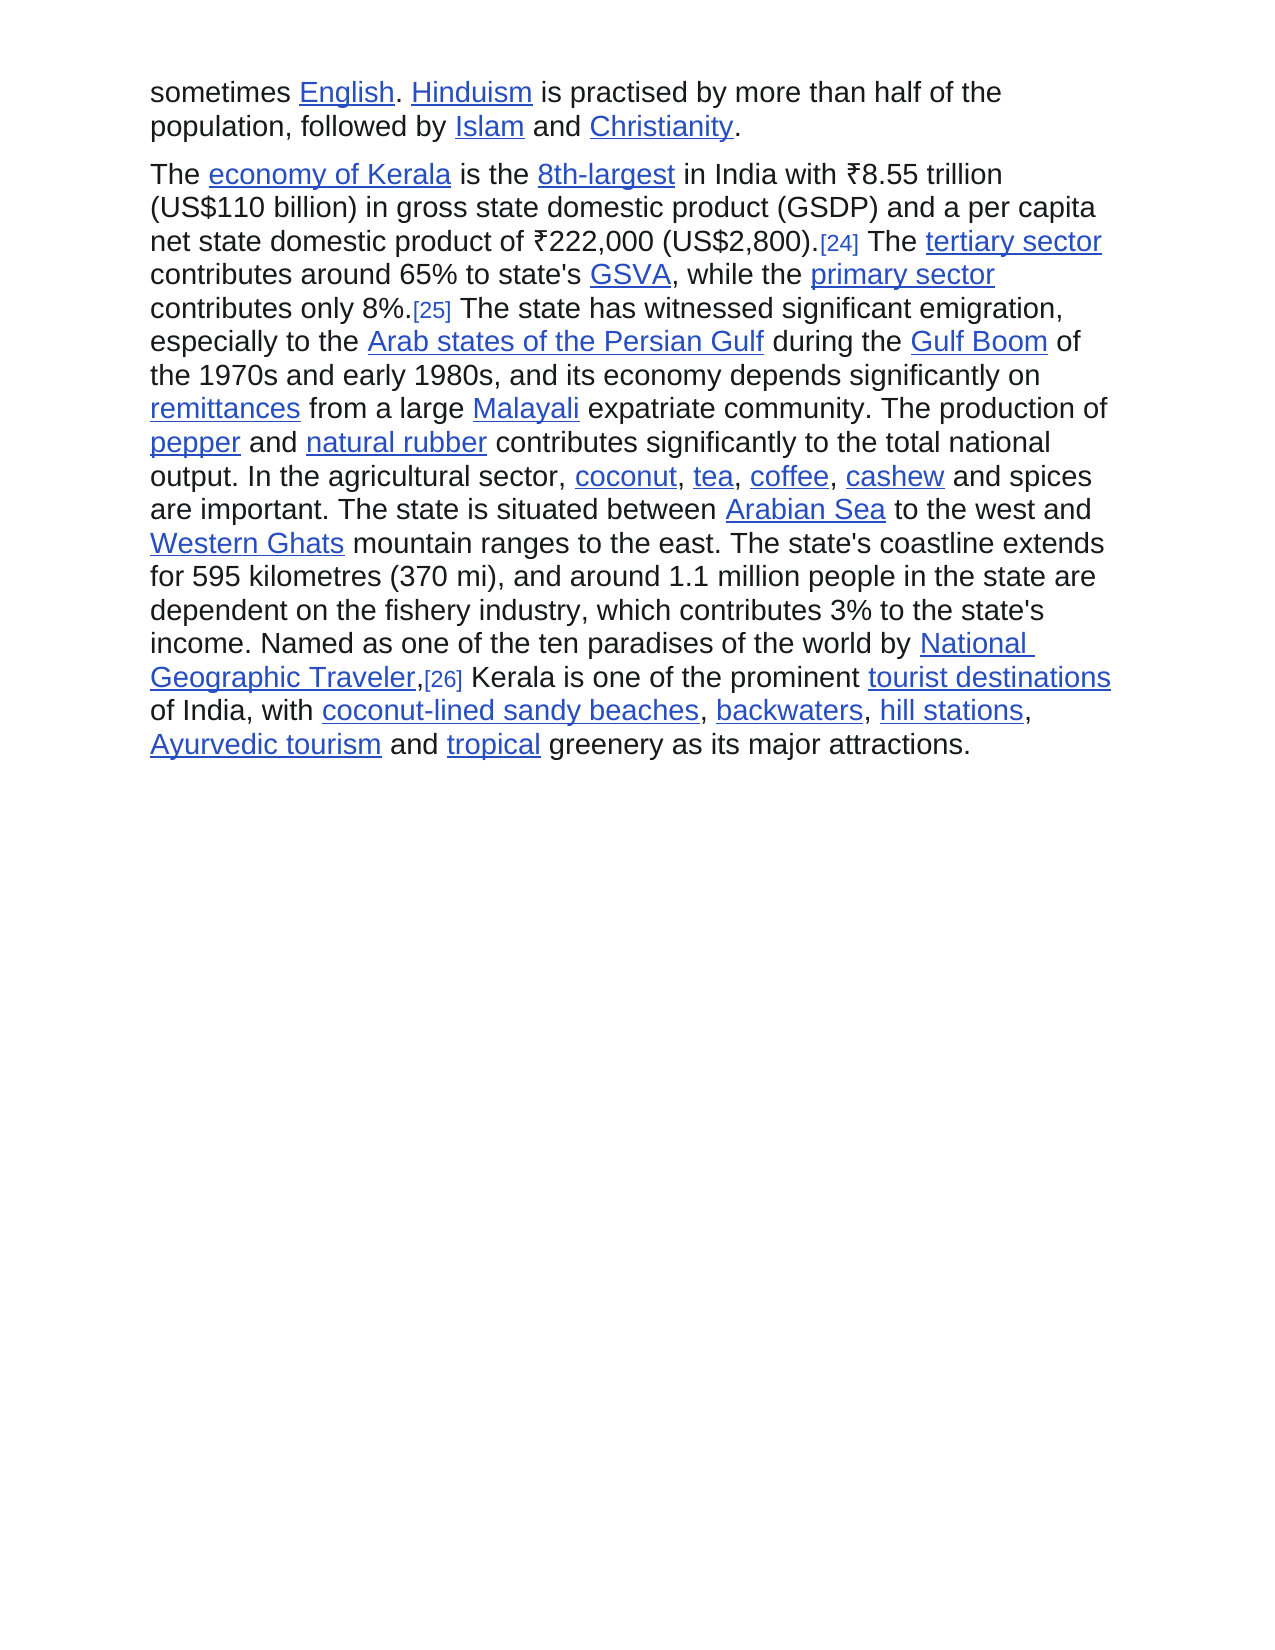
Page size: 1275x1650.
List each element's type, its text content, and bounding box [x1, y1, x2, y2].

text The economy of Kerala is the 8th-largest in India with ₹8.55 trillion (US$110 billion) in gross state domestic product (GSDP) and a per capita net state domestic product of ₹222,000 (US$2,800).[24] The tertiary sector contributes around 65% to state's GSVA, while the primary sector contributes only 8%.[25] The state has witnessed significant emigration, especially to the Arab states of the Persian Gulf during the Gulf Boom of the 1970s and early 1980s, and its economy depends significantly on remittances from a large Malayali expatriate community. The production of pepper and natural rubber contributes significantly to the total national output. In the agricultural sector, coconut, tea, coffee, cashew and spices are important. The state is situated between Arabian Sea to the west and Western Ghats mountain ranges to the east. The state's coastline extends for 595 kilometres (370 mi), and around 1.1 million people in the state are dependent on the fishery industry, which contributes 3% to the state's income. Named as one of the ten paradises of the world by National Geographic Traveler,[26] Kerala is one of the prominent tourist destinations of India, with coconut-lined sandy beaches, backwaters, hill stations, Ayurvedic tourism and tropical greenery as its major attractions. [150, 157, 1125, 760]
text sometimes English. Hinduism is practised by more than half of the population, followed by Islam and Christianity. [150, 75, 1125, 142]
